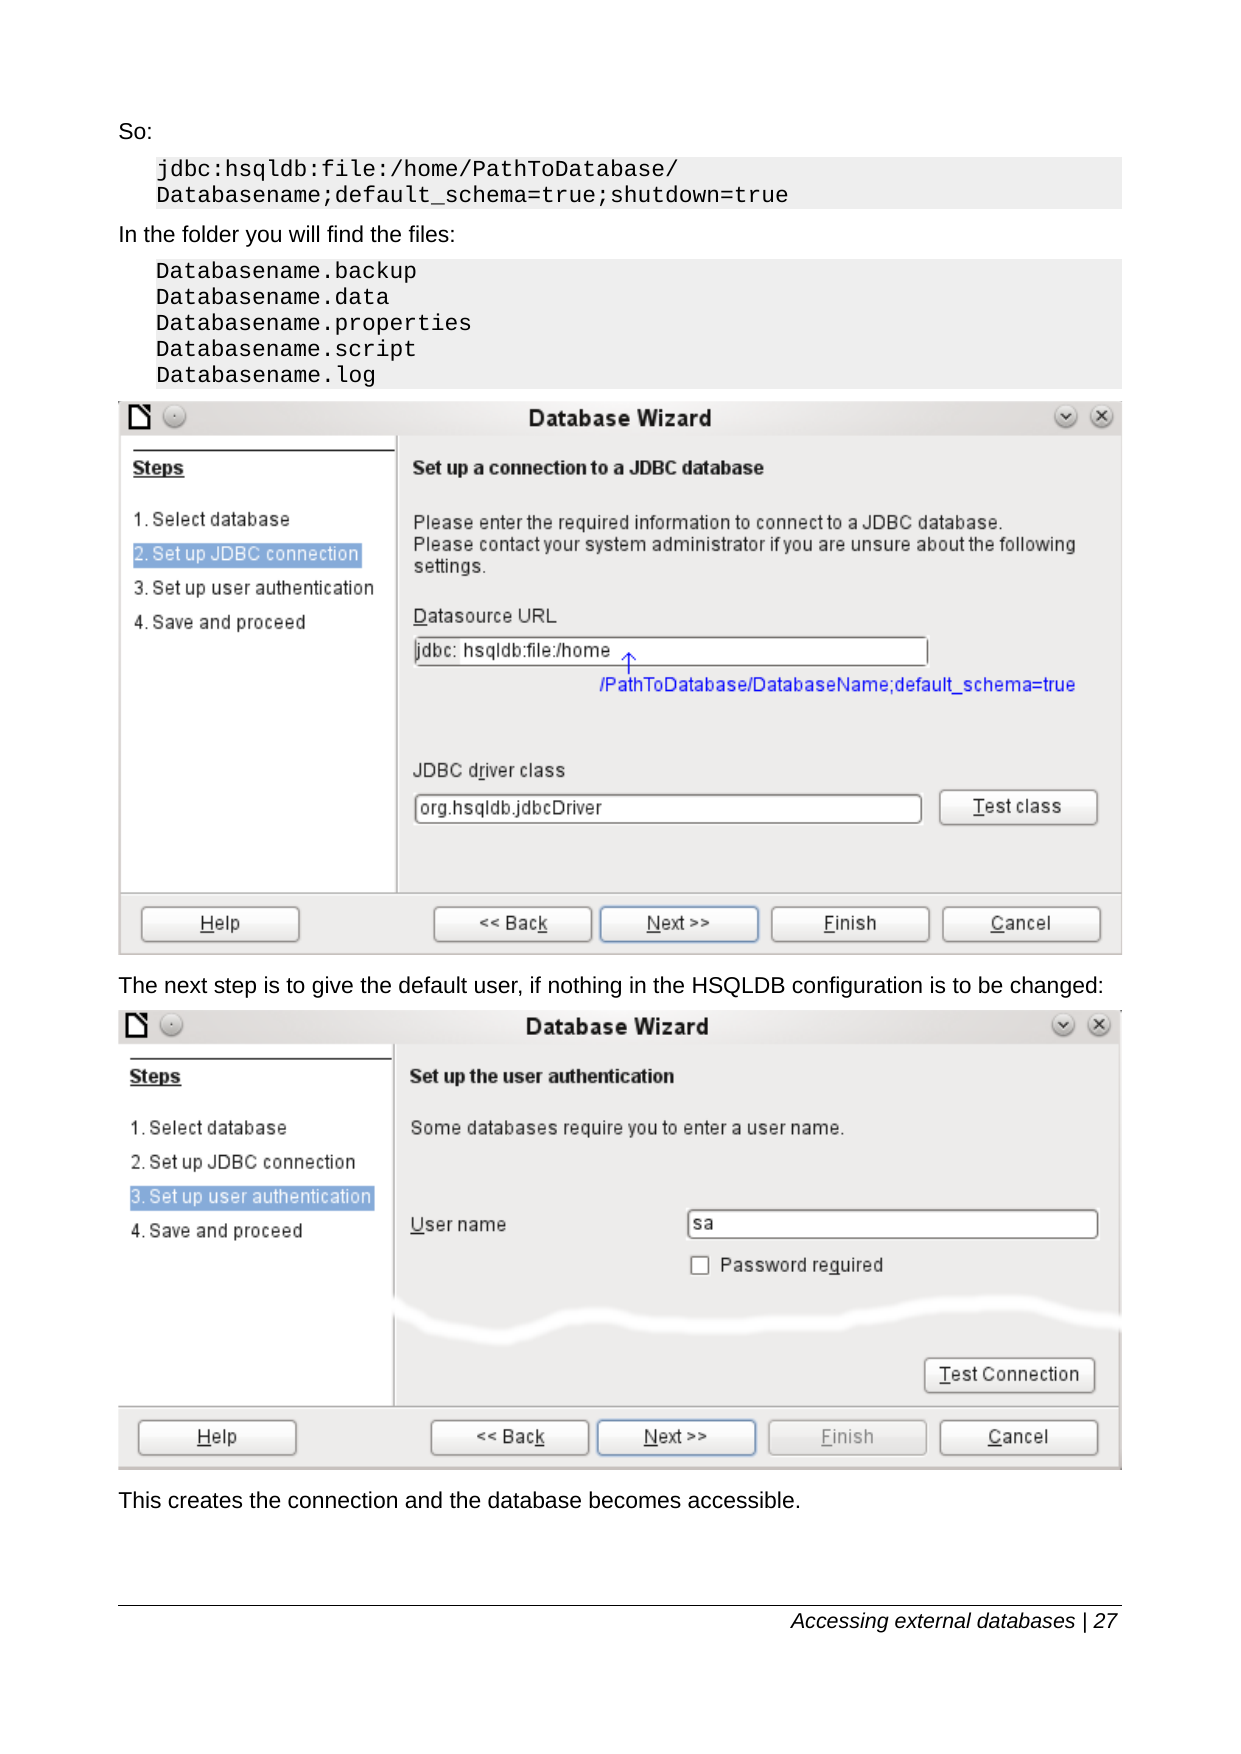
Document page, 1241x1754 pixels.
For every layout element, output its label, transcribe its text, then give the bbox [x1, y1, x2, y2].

text jdbc:hsqldb:file:/home/PathToDatabase/Databasename;default_schema=true;shutdown=true [610, 157, 1122, 209]
text Databasename.backup [156, 259, 1122, 285]
text The next step is to give the default user, if nothing in the HSQLDB configuration is to be changed: [118, 972, 1122, 998]
list In the folder you will find the files: [118, 221, 1122, 247]
text Databasename.data [156, 285, 1122, 311]
text Databasename.log [156, 363, 1122, 389]
picture [118, 1010, 1122, 1470]
picture [118, 401, 1123, 955]
list So: [118, 118, 1122, 144]
text Databasename.properties [156, 311, 1122, 337]
text Databasename.script [156, 337, 1122, 363]
text This creates the connection and the database becomes accessible. [118, 1487, 1122, 1514]
